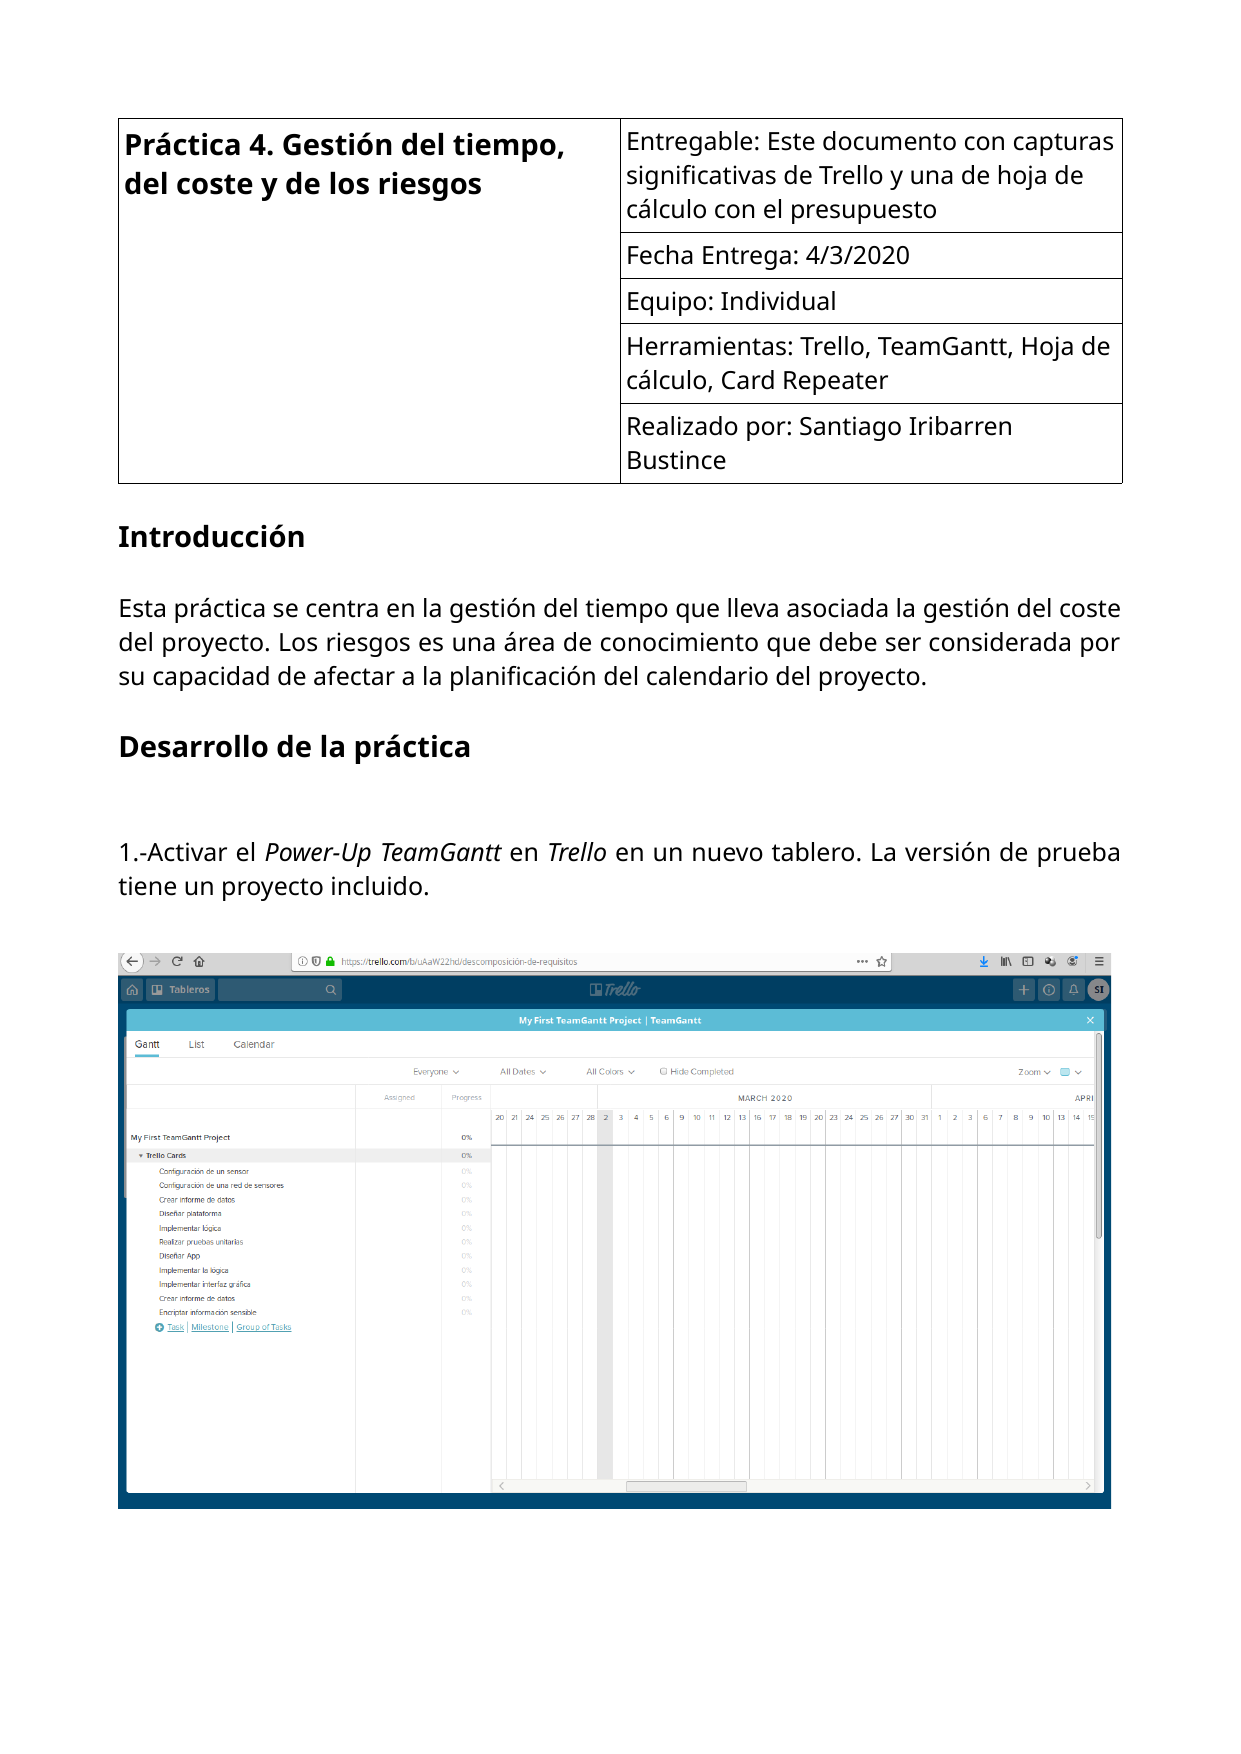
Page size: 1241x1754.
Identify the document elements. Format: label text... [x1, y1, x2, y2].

picture [118, 953, 1112, 1509]
text Esta práctica se centra en la gestión del tiempo que lleva asociada la gestión del coste del proyecto. Los riesgos es una área de conocimiento que debe ser considerada por su capacidad de afectar a la planificación del calendario del proyecto. [118, 590, 1122, 693]
table_header Entregable: Este documento con capturas significativas de Trello y una de hoja de cálculo con el presupuesto [621, 119, 1122, 232]
text Introducción [118, 517, 1122, 556]
table_cell Fecha Entrega: 4/3/2020 [621, 233, 1122, 277]
table_cell Realizado por: Santiago Iribarren Bustince [621, 404, 1122, 482]
text Desarrollo de la práctica [118, 727, 1122, 766]
table_cell Herramientas: Trello, TeamGantt, Hoja de cálculo, Card Repeater [621, 324, 1122, 403]
table_cell Equipo: Individual [621, 279, 1122, 323]
table_header Práctica 4. Gestión del tiempo, del coste y de los riesgos [119, 119, 620, 482]
text 1.-Activar el Power-Up TeamGantt en Trello en un nuevo tablero. La versión de prueba tiene un proyecto incluido. [118, 834, 1122, 903]
